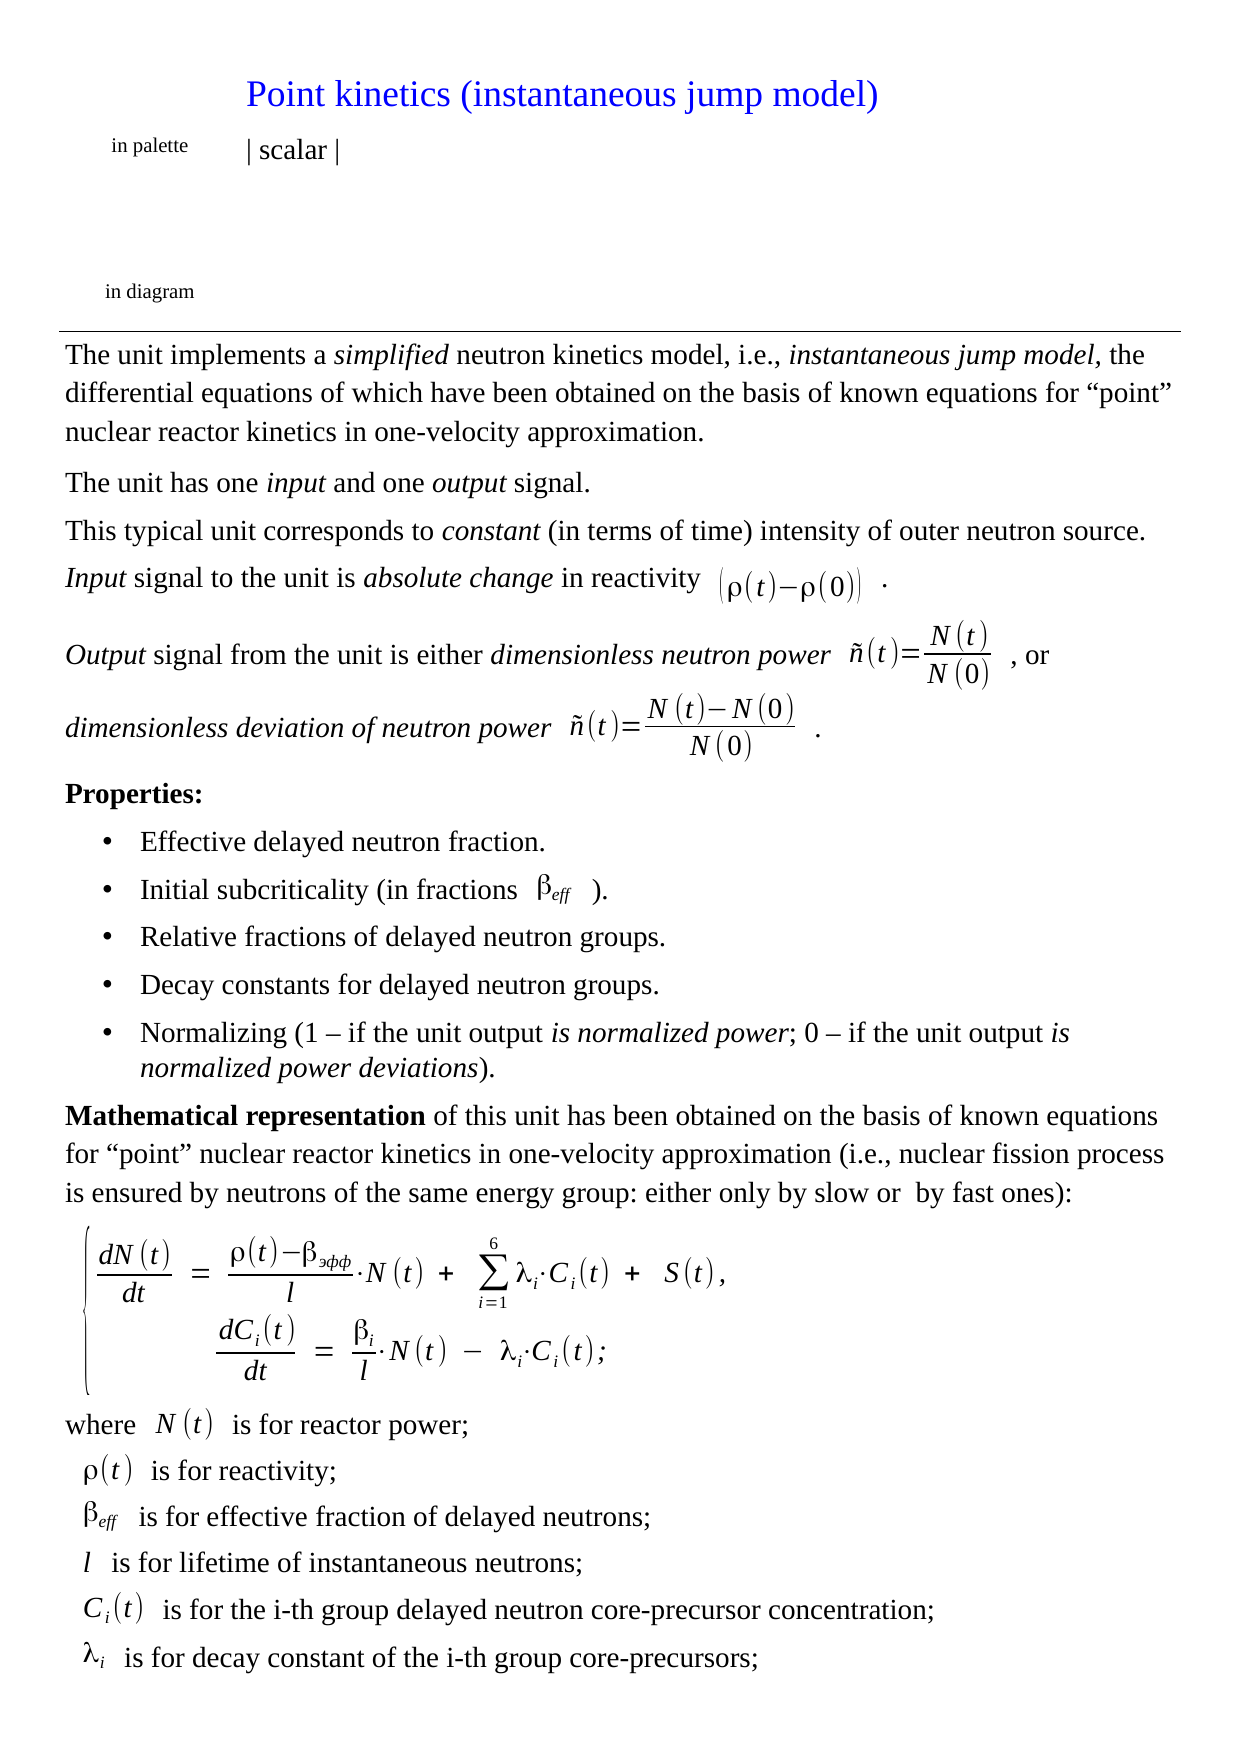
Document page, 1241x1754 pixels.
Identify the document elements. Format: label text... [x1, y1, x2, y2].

table_cell in diagram [59, 274, 240, 331]
table_cell [240, 184, 1181, 274]
table_cell | scalar | [240, 127, 1181, 184]
table_header Point kinetics (instantaneous jump model) [240, 59, 1181, 127]
table_cell in palette [59, 127, 240, 184]
table_cell The unit implements a simplified neutron kinetics model, i.e., instantaneous jump model, the differential equations of which have been obtained on the basis of known equations for “point” nuclear reactor kinetics in one-velocity approximation. The unit has one input and one output signal. This typical unit corresponds to constant (in terms of time) intensity of outer neutron source. Input signal to the unit is absolute change in reactivity. Output signal from the unit is either dimensionless neutron power, or dimensionless deviation of neutron power. Properties: Effective delayed neutron fraction. Initial subcriticality (in fractions). Relative fractions of delayed neutron groups. Decay constants for delayed neutron groups. Normalizing (1 – if the unit output is normalized power; 0 – if the unit output is normalized power deviations). Mathematical representation of this unit has been obtained on the basis of known equations for “point” nuclear reactor kinetics in one-velocity approximation (i.e., nuclear fission process is ensured by neutrons of the same energy group: either only by slow or by fast ones): whereis for reactor power; is for reactivity; is for effective fraction of delayed neutrons; is for lifetime of instantaneous neutrons; is for the i-th group delayed neutron core-precursor concentration; is for decay constant of the i-th group core-precursors; is for fraction of the i-th group delayed neutrons; is for intensity of neutron outer source. Upon transformation of the initial system of equations, the neuron kinetics equations appear as follows: whereis for normalized deviation of the i-th group delayed neutron core-precursor concentration; is for absolute (in terms of module) nuclear reactor subcriticality in fractions; is for reactivity relative change in fractions; is for relative fraction of the i-th group delayed neutrons. Withthe reactor is in stationary mode, thus, . It is obvious that if withthe neutron power is constant then initial conditions for normalized delayed neutron core-precursor concentration are equal to 1.0. Notes: By default parameters, which approximately comply to RBMK-1000 reactor data, are entered in first lines. By default andcomply to data for “pure” fuel U-235, though the User will be able to correct those, e. g., if in the process of reactor operation the nuclide fuel composition changes. The structure of this unit dialog window allows another number of delayed neutron core-precursor groups to be set as well, and and, correspondingly. For instance, if photoneutron share is considered, then number of groups can be increased, e.g., up to 8, and vice-verse a single-group delayed neutrons kinetics model can be applied. If reactor is subcritical then it is considered that its stationary condition withhas been ensured due to an external neutron source. [59, 332, 1181, 1691]
table_cell [240, 274, 1181, 331]
table_header [59, 59, 240, 127]
table_cell [59, 184, 240, 274]
